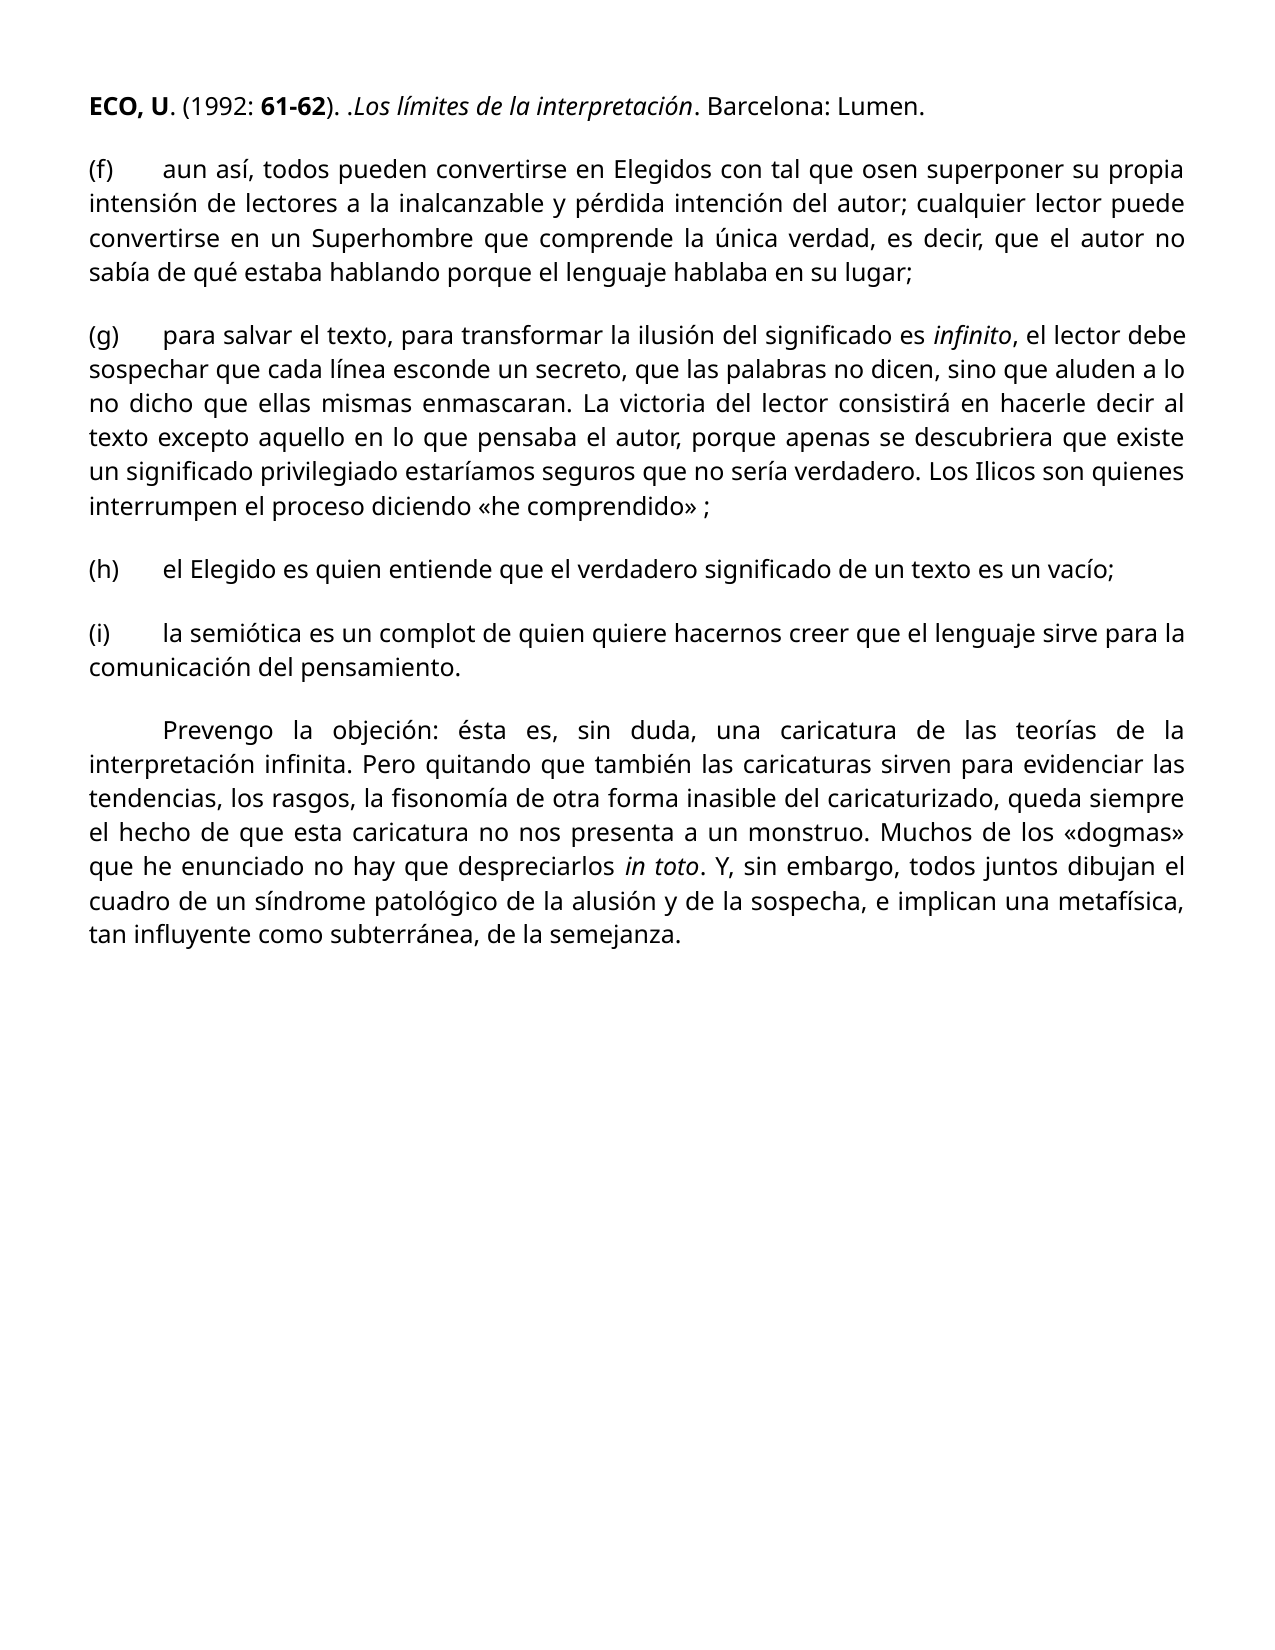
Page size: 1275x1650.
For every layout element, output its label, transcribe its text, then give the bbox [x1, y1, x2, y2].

text Prevengo la objeción: ésta es, sin duda, una caricatura de las teorías de la interpretación infinita. Pero quitando que también las caricaturas sirven para evidenciar las tendencias, los rasgos, la fisonomía de otra forma inasible del caricaturizado, queda siempre el hecho de que esta caricatura no nos presenta a un monstruo. Muchos de los «dogmas» que he enunciado no hay que despreciarlos in toto. Y, sin embargo, todos juntos dibujan el cuadro de un síndrome patológico de la alusión y de la sospecha, e implican una metafísica, tan influyente como subterránea, de la semejanza. [88, 713, 1186, 951]
text ECO, U. (1992: 61-62). .Los límites de la interpretación. Barcelona: Lumen. [88, 88, 1186, 123]
text (f) aun así, todos pueden convertirse en Elegidos con tal que osen superponer su propia intensión de lectores a la inalcanzable y pérdida intención del autor; cualquier lector puede convertirse en un Superhombre que comprende la única verdad, es decir, que el autor no sabía de qué estaba hablando porque el lenguaje hablaba en su lugar; [88, 152, 1186, 288]
text (g) para salvar el texto, para transformar la ilusión del significado es infinito, el lector debe sospechar que cada línea esconde un secreto, que las palabras no dicen, sino que aluden a lo no dicho que ellas mismas enmascaran. La victoria del lector consistirá en hacerle decir al texto excepto aquello en lo que pensaba el autor, porque apenas se descubriera que existe un significado privilegiado estaríamos seguros que no sería verdadero. Los Ilicos son quienes interrumpen el proceso diciendo «he comprendido» ; [88, 318, 1186, 522]
text (i) la semiótica es un complot de quien quiere hacernos creer que el lenguaje sirve para la comunicación del pensamiento. [88, 615, 1186, 683]
text (h) el Elegido es quien entiende que el verdadero significado de un texto es un vacío; [88, 552, 1186, 586]
